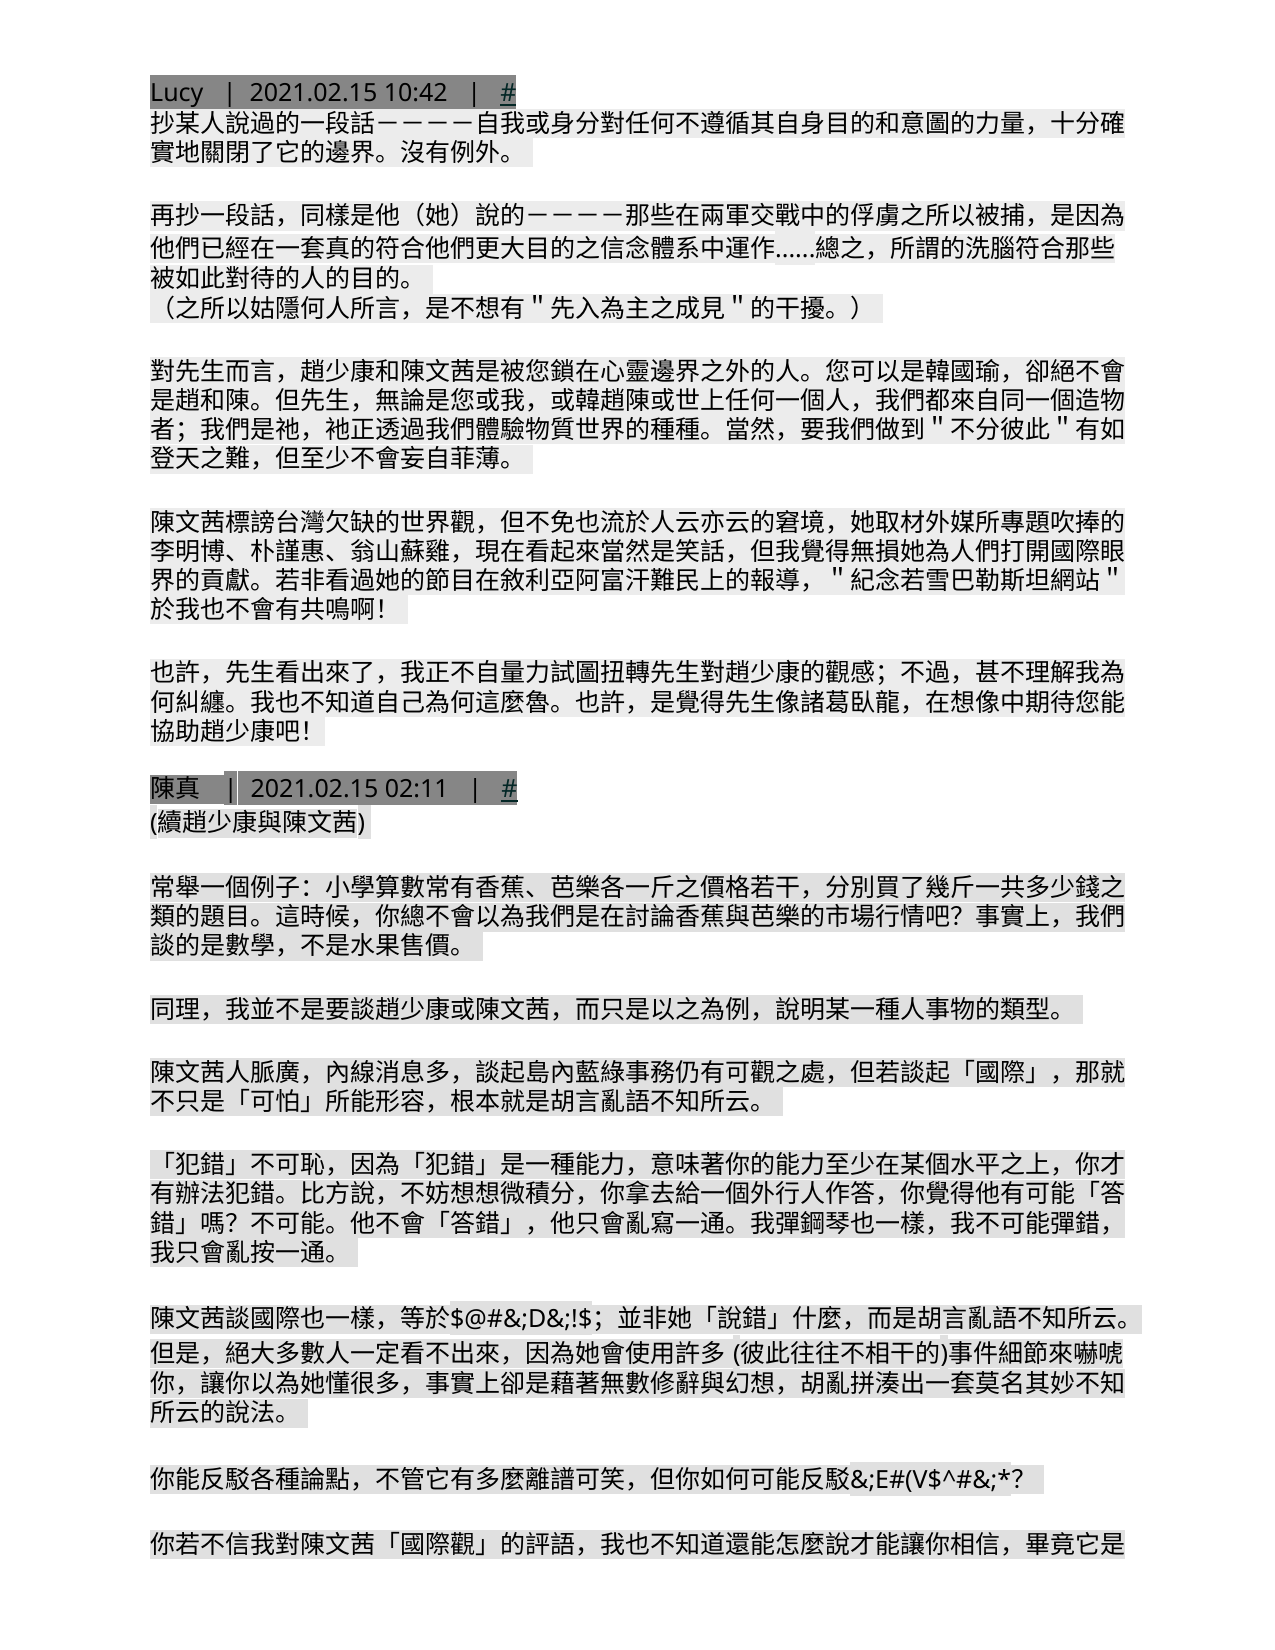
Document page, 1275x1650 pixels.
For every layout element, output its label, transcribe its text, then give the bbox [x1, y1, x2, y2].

text Lucy | 2021.02.15 10:42 | # [150, 75, 1125, 109]
text (續趙少康與陳文茜) 常舉一個例子：小學算數常有香蕉、芭樂各一斤之價格若干，分別買了幾斤一共多少錢之類的題目。這時候，你總不會以為我們是在討論香蕉與芭樂的市場行情吧？事實上，我們談的是數學，不是水果售價。 同理，我並不是要談趙少康或陳文茜，而只是以之為例，說明某一種人事物的類型。 陳文茜人脈廣，內線消息多，談起島內藍綠事務仍有可觀之處，但若談起「國際」，那就不只是「可怕」所能形容，根本就是胡言亂語不知所云。 「犯錯」不可恥，因為「犯錯」是一種能力，意味著你的能力至少在某個水平之上，你才有辦法犯錯。比方說，不妨想想微積分，你拿去給一個外行人作答，你覺得他有可能「答錯」嗎？不可能。他不會「答錯」，他只會亂寫一通。我彈鋼琴也一樣，我不可能彈錯，我只會亂按一通。 陳文茜談國際也一樣，等於$@#&;D&;!$；並非她「說錯」什麼，而是胡言亂語不知所云。但是，絕大多數人一定看不出來，因為她會使用許多 (彼此往往不相干的)事件細節來嚇唬你，讓你以為她懂很多，事實上卻是藉著無數修辭與幻想，胡亂拼湊出一套莫名其妙不知所云的說法。 你能反駁各種論點，不管它有多麼離譜可笑，但你如何可能反駁&;E#(V$^#&;*？ 你若不信我對陳文茜「國際觀」的評語，我也不知道還能怎麼說才能讓你相信，畢竟它是如此明顯的一個事實。 你信或不信當然一點重要性都沒有，我並沒有任何意圖想要讓你相信。我想說的只是表達我對於市面上各種以專家之姿出現的唬爛話語的一種無奈。 最近看報紙說，有位擁有上百萬粉絲的網紅，教大家大量喝油排膽結石。這麼蠢的話難道也會有人信？活得不耐煩的人不妨試試。不過，這類胡扯很容易揭穿，畢竟醫學或自然科學還不至於脆弱到連這麼蠢的傻話都無法反駁。但是，非屬自然科學的東西卻很容易鬼扯蛋，一般人通常看不出其胡扯。 大家知道Alan Sokal 吧？我懶得把他的事蹟再說一遍。簡單說就是，這位物理學教授，曾經模彷一些鬼扯學者的鬼扯方式，故意寫了一篇完全就是$%*^*$$&;@^的「論文」，投稿到美國杜克大學的一本期刊叫做《Social Text》（社會文本），結果這篇完全就是故意胡扯瞎掰到極點的笑死人「論文」，居然被接受刊登。Sokal 隨即出面揭發此事，指控某些學科之詐騙性質。 Sokal 事件跟我現在要講的稍微有點像：明明就是胡扯瞎掰，但是，人們卻缺乏基本的辨識能力；只要把各種無厘頭術語與事件細節，講得好像很艱深，然後透過各種姿態萬千的文青式修辭，把一大堆不相干的東西統統串起來，講得雲裏來霧裏去，講得煞有介事，馬上就能騙倒許多人，讓讀者以為自己程度太差，所以看不懂。 不過，Sokal 事件終究不是「詐騙學術」的一個好例子。說來話長。1997年，我在英國聽過Alan Sokal 和法國哲學家Bruno Latour 的辯論，有點失望。簡單說就是Sokal 的攻擊過了頭，反倒顯出己身思維的淺薄，對於「知識」或「真理」的理解十分幼稚。他拆穿了某種騙子類型，卻無法有效攻擊某些學科相當可疑的「學科性」或所謂「本質」，反而建構出一套更加幼稚的「知識論」(epistemology)。題外話。 [150, 805, 1125, 1559]
text 抄某人說過的一段話－－－－自我或身分對任何不遵循其自身目的和意圖的力量，十分確實地關閉了它的邊界。沒有例外。 再抄一段話，同樣是他（她）說的－－－－那些在兩軍交戰中的俘虜之所以被捕，是因為他們已經在一套真的符合他們更大目的之信念體系中運作......總之，所謂的洗腦符合那些被如此對待的人的目的。 （之所以姑隱何人所言，是不想有＂先入為主之成見＂的干擾。） 對先生而言，趙少康和陳文茜是被您鎖在心靈邊界之外的人。您可以是韓國瑜，卻絕不會是趙和陳。但先生，無論是您或我，或韓趙陳或世上任何一個人，我們都來自同一個造物者；我們是祂，衪正透過我們體驗物質世界的種種。當然，要我們做到＂不分彼此＂有如登天之難，但至少不會妄自菲薄。 陳文茜標謗台灣欠缺的世界觀，但不免也流於人云亦云的窘境，她取材外媒所專題吹捧的李明博、朴謹惠、翁山蘇雞，現在看起來當然是笑話，但我覺得無損她為人們打開國際眼界的貢獻。若非看過她的節目在敘利亞阿富汗難民上的報導，＂紀念若雪巴勒斯坦網站＂於我也不會有共鳴啊！ 也許，先生看出來了，我正不自量力試圖扭轉先生對趙少康的觀感；不過，甚不理解我為何糾纏。我也不知道自己為何這麼魯。也許，是覺得先生像諸葛臥龍，在想像中期待您能協助趙少康吧！ [150, 109, 1125, 746]
text 陳真 | 2021.02.15 02:11 | # [150, 771, 1125, 805]
